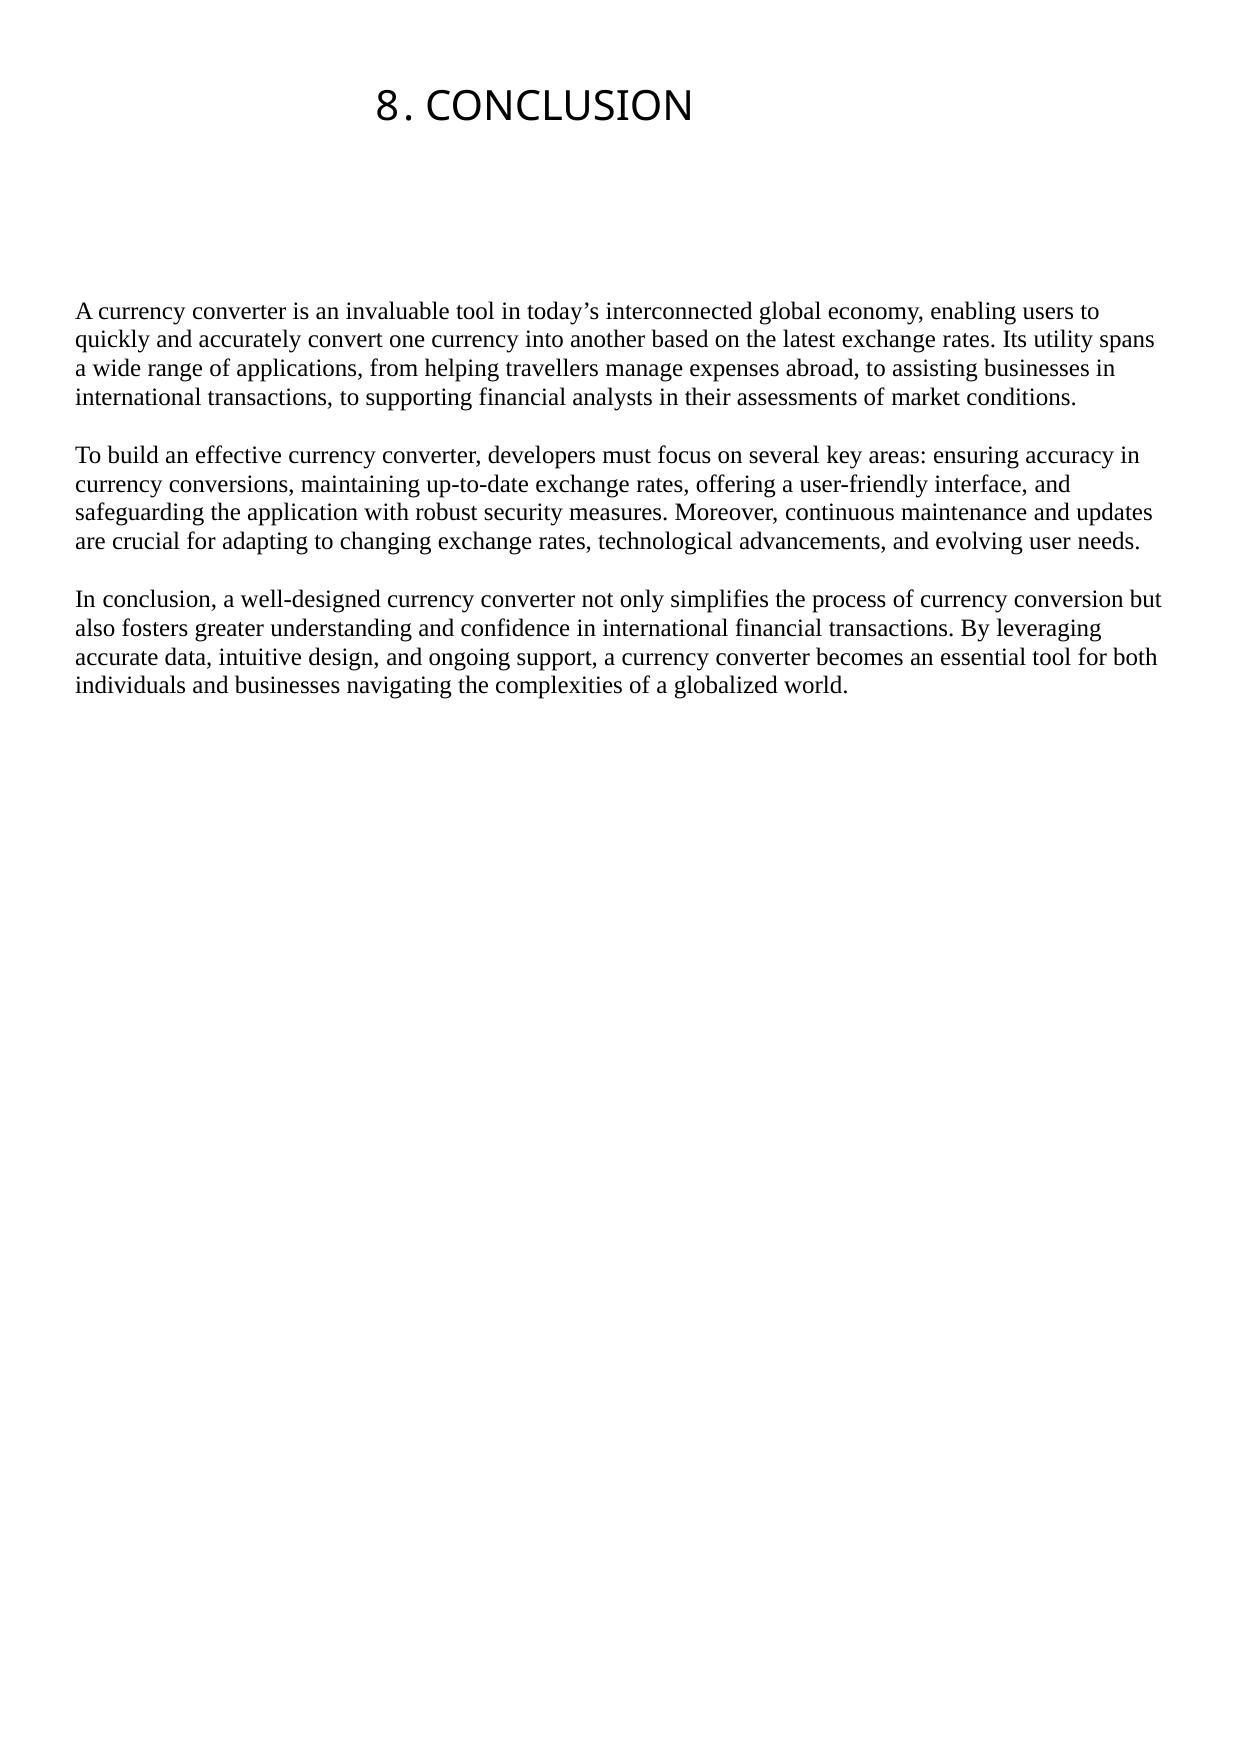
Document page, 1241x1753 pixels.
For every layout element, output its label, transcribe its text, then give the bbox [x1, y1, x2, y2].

text international transactions, to supporting financial analysts in their assessments of market conditions. [75, 383, 1179, 411]
text currency conversions, maintaining up-to-date exchange rates, offering a user-friendly interface, and [75, 470, 1178, 498]
text 8 [375, 73, 403, 132]
text . CONCLUSION [403, 73, 768, 132]
text accurate data, intuitive design, and ongoing support, a currency converter becomes an essential tool for both [75, 643, 1186, 671]
text To build an effective currency converter, developers must focus on several key areas: ensuring accuracy in [75, 441, 1178, 469]
text individuals and businesses navigating the complexities of a globalized world. [75, 672, 1186, 699]
text quickly and accurately convert one currency into another based on the latest exchange rates. Its utility spans [75, 326, 1179, 353]
text In conclusion, a well-designed currency converter not only simplifies the process of currency conversion but [75, 585, 1186, 613]
text are crucial for adapting to changing exchange rates, technological advancements, and evolving user needs. [75, 527, 1178, 555]
text also fosters greater understanding and confidence in international financial transactions. By leveraging [75, 614, 1186, 642]
text safeguarding the application with robust security measures. Moreover, continuous maintenance and updates [75, 499, 1178, 526]
text A currency converter is an invaluable tool in today’s interconnected global economy, enabling users to [75, 297, 1179, 325]
text a wide range of applications, from helping travellers manage expenses abroad, to assisting businesses in [75, 354, 1179, 382]
